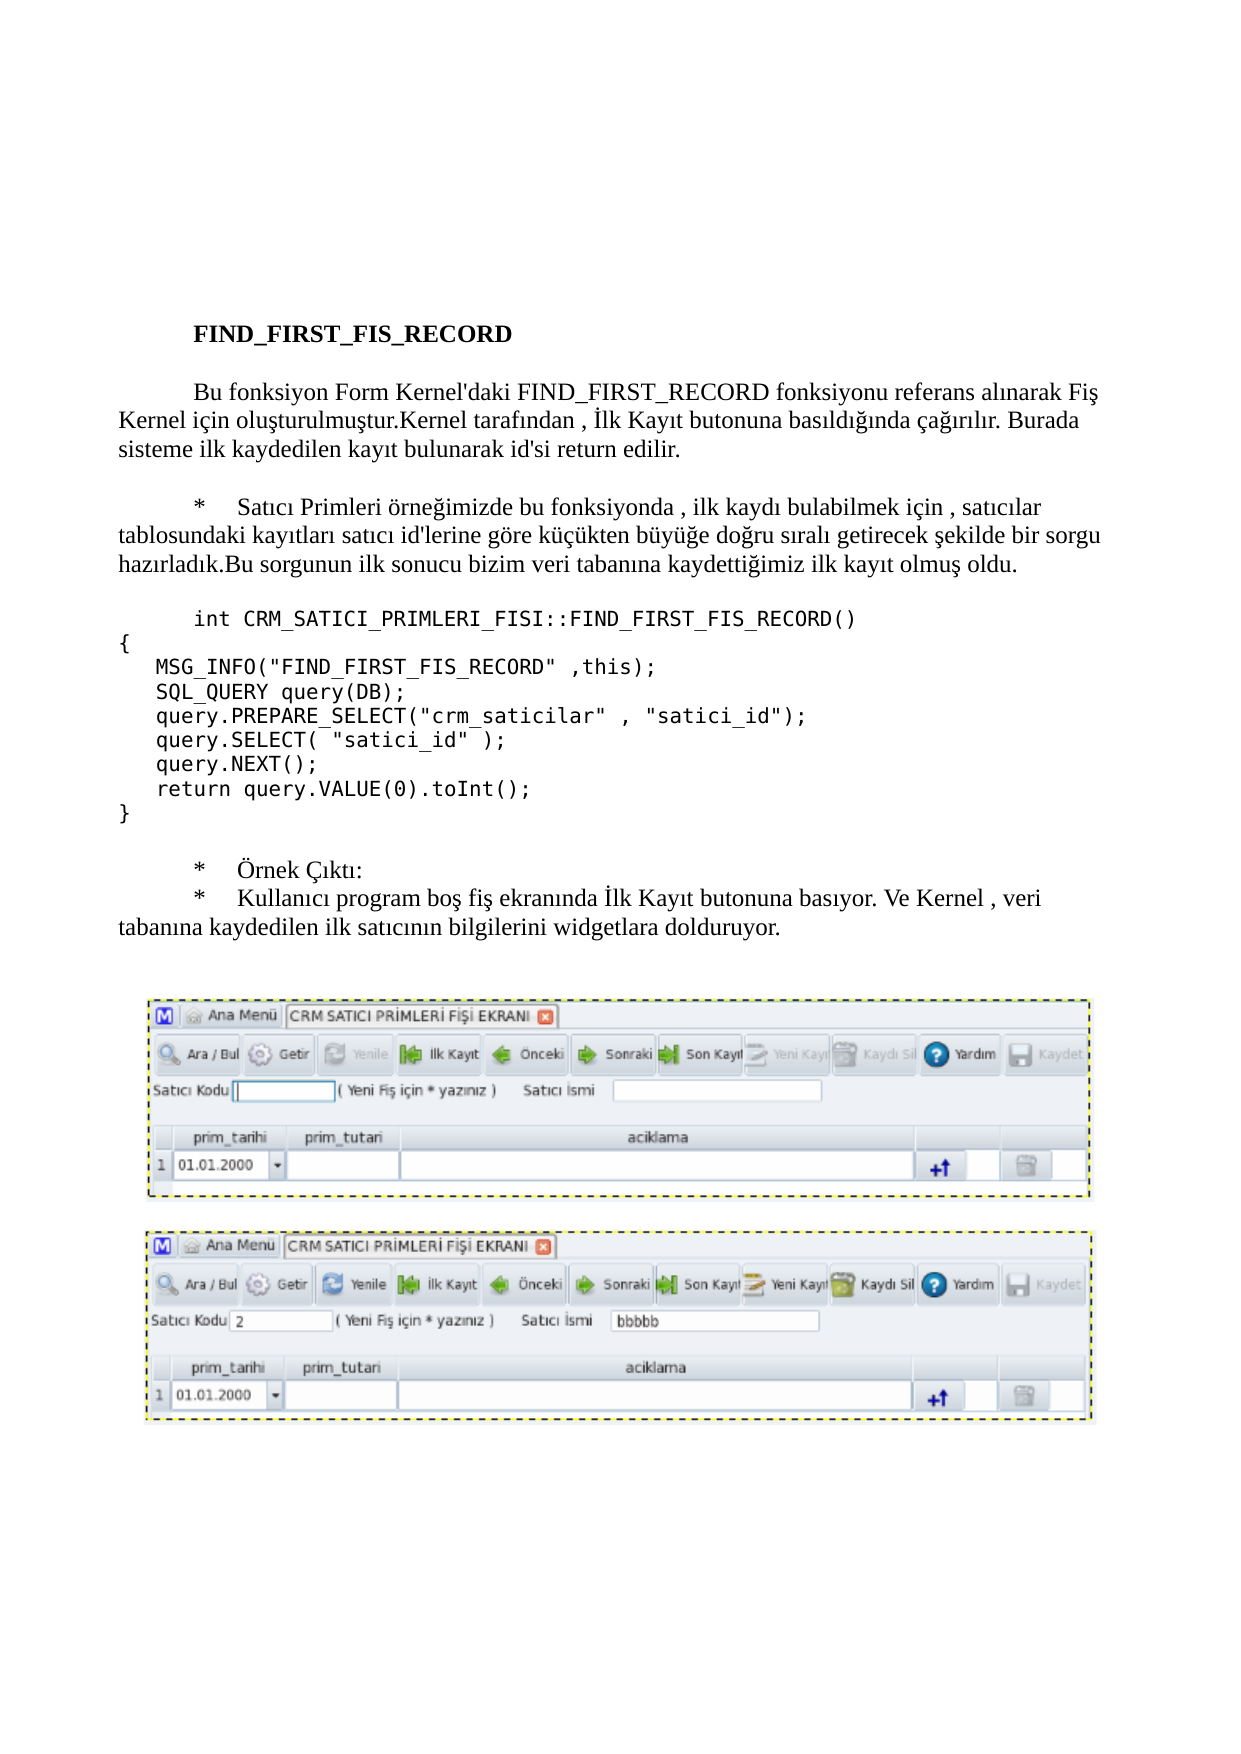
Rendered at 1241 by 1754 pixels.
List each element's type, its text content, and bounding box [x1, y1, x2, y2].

text int CRM_SATICI_PRIMLERI_FISI::FIND_FIRST_FIS_RECORD() [118, 607, 1122, 631]
text { [118, 631, 1122, 655]
text } [118, 801, 1122, 825]
text MSG_INFO("FIND_FIRST_FIS_RECORD" ,this); [118, 655, 1122, 680]
text FIND_FIRST_FIS_RECORD [118, 319, 1122, 348]
text return query.VALUE(0).toInt(); [118, 777, 1122, 801]
text SQL_QUERY query(DB); [118, 680, 1122, 704]
picture [146, 998, 1095, 1202]
text * Satıcı Primleri örneğimizde bu fonksiyonda , ilk kaydı bulabilmek için , satıcılar tablosundaki kayıtları satıcı id'lerine göre küçükten büyüğe doğru sıralı getirecek şekilde bir sorgu hazırladık.Bu sorgunun ilk sonucu bizim veri tabanına kaydettiğimiz ilk kayıt olmuş oldu. [118, 492, 1122, 578]
text query.SELECT( "satici_id" ); [118, 728, 1122, 752]
text query.PREPARE_SELECT("crm_saticilar" , "satici_id"); [118, 704, 1122, 728]
text Bu fonksiyon Form Kernel'daki FIND_FIRST_RECORD fonksiyonu referans alınarak Fiş Kernel için oluşturulmuştur.Kernel tarafından , İlk Kayıt butonuna basıldığında çağırılır. Burada sisteme ilk kaydedilen kayıt bulunarak id'si return edilir. [118, 377, 1122, 463]
text * Kullanıcı program boş fiş ekranında İlk Kayıt butonuna basıyor. Ve Kernel , veri tabanına kaydedilen ilk satıcının bilgilerini widgetlara dolduruyor. [118, 883, 1122, 941]
picture [143, 1230, 1097, 1425]
text * Örnek Çıktı: [118, 855, 1122, 883]
text query.NEXT(); [118, 752, 1122, 777]
